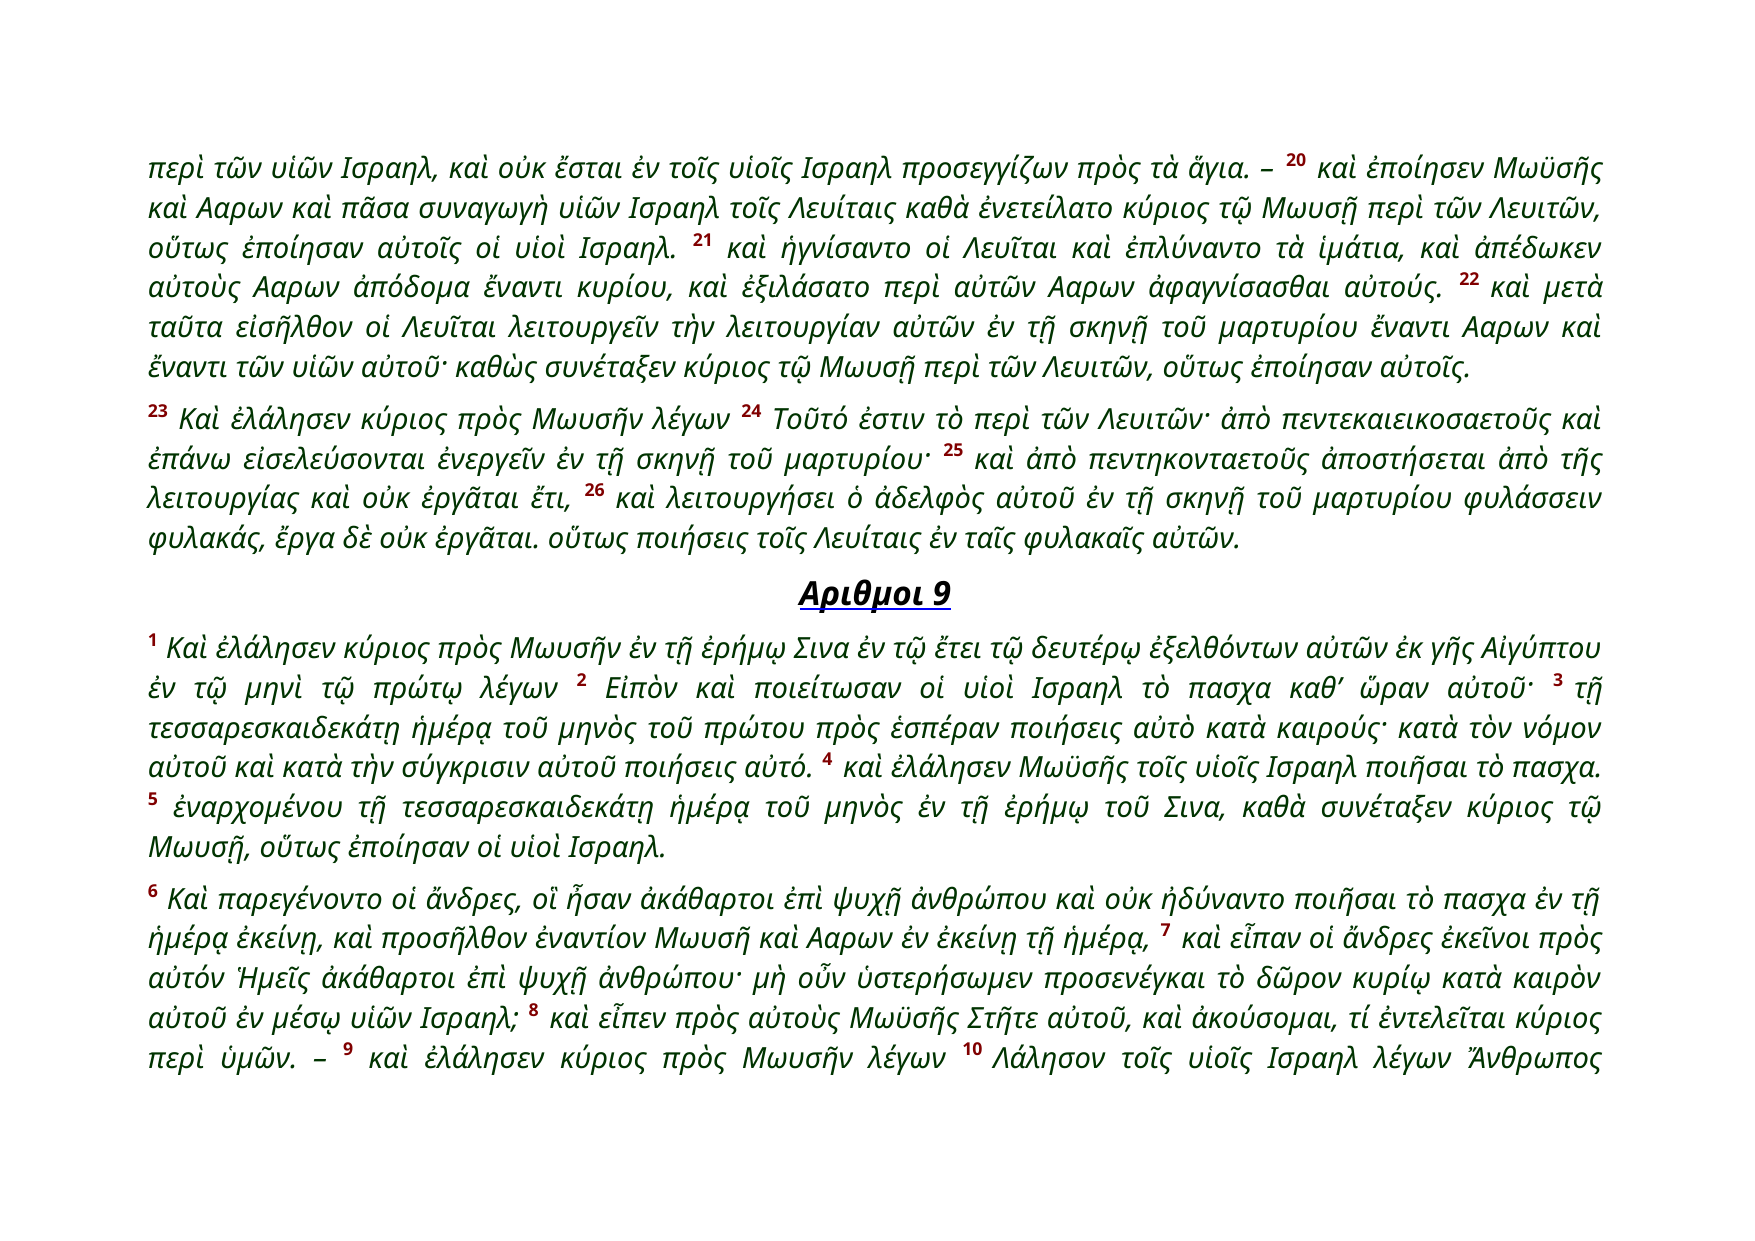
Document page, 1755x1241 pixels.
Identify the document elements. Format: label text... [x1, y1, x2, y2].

text 1 Καὶ ἐλάλησεν κύριος πρὸς Μωυσῆν ἐν τῇ ἐρήμῳ Σινα ἐν τῷ ἔτει τῷ δευτέρῳ ἐξελθόντων αὐτῶν ἐκ γῆς Αἰγύπτου ἐν τῷ μηνὶ τῷ πρώτῳ λέγων 2 Εἰπὸν καὶ ποιείτωσαν οἱ υἱοὶ Ισραηλ τὸ πασχα καθ’ ὥραν αὐτοῦ· 3 τῇ τεσσαρεσκαιδεκάτῃ ἡμέρᾳ τοῦ μηνὸς τοῦ πρώτου πρὸς ἑσπέραν ποιήσεις αὐτὸ κατὰ καιρούς· κατὰ τὸν νόμον αὐτοῦ καὶ κατὰ τὴν σύγκρισιν αὐτοῦ ποιήσεις αὐτό. 4 καὶ ἐλάλησεν Μωϋσῆς τοῖς υἱοῖς Ισραηλ ποιῆσαι τὸ πασχα. 5 ἐναρχομένου τῇ τεσσαρεσκαιδεκάτῃ ἡμέρᾳ τοῦ μηνὸς ἐν τῇ ἐρήμῳ τοῦ Σινα, καθὰ συνέταξεν κύριος τῷ Μωυσῇ, οὕτως ἐποίησαν οἱ υἱοὶ Ισραηλ. [148, 627, 1606, 866]
text περὶ τῶν υἱῶν Ισραηλ, καὶ οὐκ ἔσται ἐν τοῖς υἱοῖς Ισραηλ προσεγγίζων πρὸς τὰ ἅγια. – 20 καὶ ἐποίησεν Μωϋσῆς καὶ Ααρων καὶ πᾶσα συναγωγὴ υἱῶν Ισραηλ τοῖς Λευίταις καθὰ ἐνετείλατο κύριος τῷ Μωυσῇ περὶ τῶν Λευιτῶν, οὕτως ἐποίησαν αὐτοῖς οἱ υἱοὶ Ισραηλ. 21 καὶ ἡγνίσαντο οἱ Λευῖται καὶ ἐπλύναντο τὰ ἱμάτια, καὶ ἀπέδωκεν αὐτοὺς Ααρων ἀπόδομα ἔναντι κυρίου, καὶ ἐξιλάσατο περὶ αὐτῶν Ααρων ἀφαγνίσασθαι αὐτούς. 22 καὶ μετὰ ταῦτα εἰσῆλθον οἱ Λευῖται λειτουργεῖν τὴν λειτουργίαν αὐτῶν ἐν τῇ σκηνῇ τοῦ μαρτυρίου ἔναντι Ααρων καὶ ἔναντι τῶν υἱῶν αὐτοῦ· καθὼς συνέταξεν κύριος τῷ Μωυσῇ περὶ τῶν Λευιτῶν, οὕτως ἐποίησαν αὐτοῖς. [148, 148, 1606, 386]
text 23 Καὶ ἐλάλησεν κύριος πρὸς Μωυσῆν λέγων 24 Τοῦτό ἐστιν τὸ περὶ τῶν Λευιτῶν· ἀπὸ πεντεκαιεικοσαετοῦς καὶ ἐπάνω εἰσελεύσονται ἐνεργεῖν ἐν τῇ σκηνῇ τοῦ μαρτυρίου· 25 καὶ ἀπὸ πεντηκονταετοῦς ἀποστήσεται ἀπὸ τῆς λειτουργίας καὶ οὐκ ἐργᾶται ἔτι, 26 καὶ λειτουργήσει ὁ ἀδελφὸς αὐτοῦ ἐν τῇ σκηνῇ τοῦ μαρτυρίου φυλάσσειν φυλακάς, ἔργα δὲ οὐκ ἐργᾶται. οὕτως ποιήσεις τοῖς Λευίταις ἐν ταῖς φυλακαῖς αὐτῶν. [148, 398, 1606, 557]
text Αριθμοι 9 [148, 569, 1606, 615]
text 6 Καὶ παρεγένοντο οἱ ἄνδρες, οἳ ἦσαν ἀκάθαρτοι ἐπὶ ψυχῇ ἀνθρώπου καὶ οὐκ ἠδύναντο ποιῆσαι τὸ πασχα ἐν τῇ ἡμέρᾳ ἐκείνῃ, καὶ προσῆλθον ἐναντίον Μωυσῆ καὶ Ααρων ἐν ἐκείνῃ τῇ ἡμέρᾳ, 7 καὶ εἶπαν οἱ ἄνδρες ἐκεῖνοι πρὸς αὐτόν Ἡμεῖς ἀκάθαρτοι ἐπὶ ψυχῇ ἀνθρώπου· μὴ οὖν ὑστερήσωμεν προσενέγκαι τὸ δῶρον κυρίῳ κατὰ καιρὸν αὐτοῦ ἐν μέσῳ υἱῶν Ισραηλ; 8 καὶ εἶπεν πρὸς αὐτοὺς Μωϋσῆς Στῆτε αὐτοῦ, καὶ ἀκούσομαι, τί ἐντελεῖται κύριος περὶ ὑμῶν. – 9 καὶ ἐλάλησεν κύριος πρὸς Μωυσῆν λέγων 10 Λάλησον τοῖς υἱοῖς Ισραηλ λέγων Ἄνθρωπος [148, 878, 1606, 1077]
